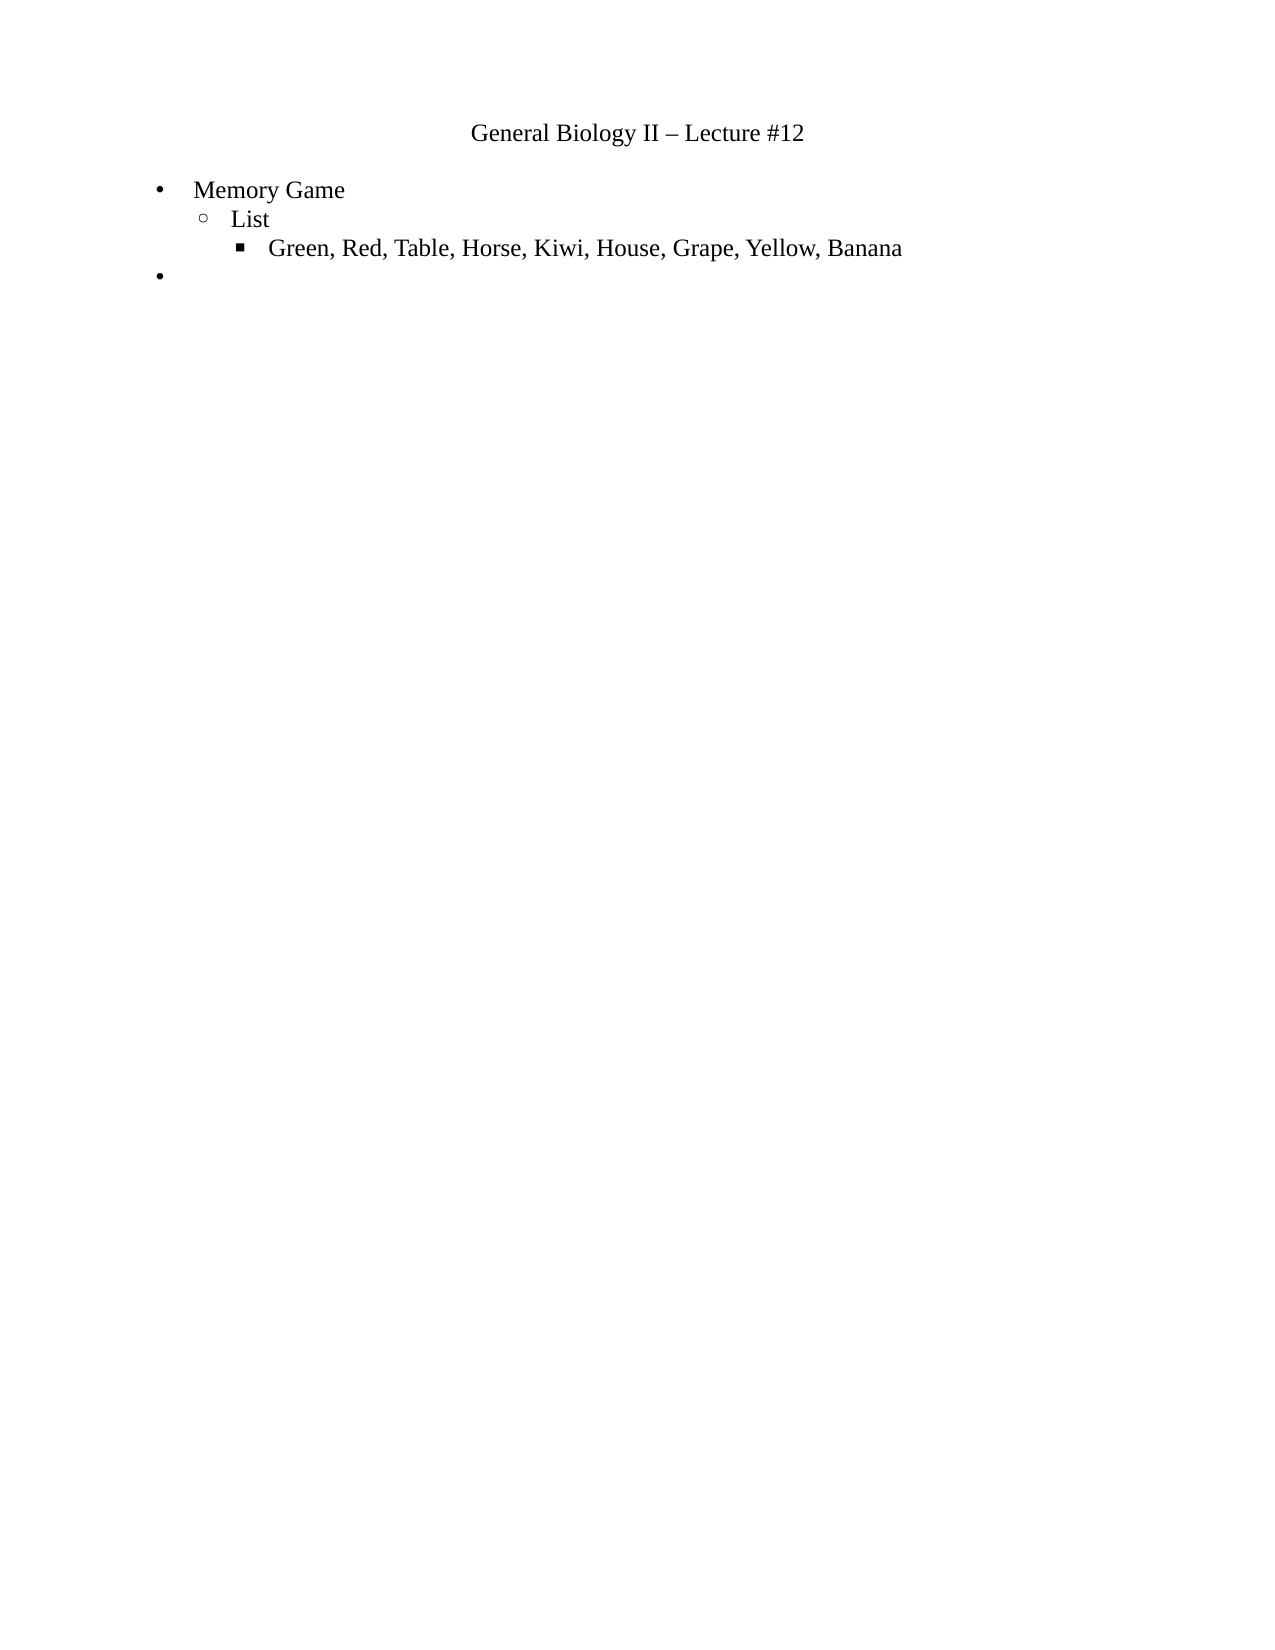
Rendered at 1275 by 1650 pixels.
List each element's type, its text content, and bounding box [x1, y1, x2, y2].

list Green, Red, Table, Horse, Kiwi, House, Grape, Yellow, Banana [231, 233, 1157, 262]
list List [193, 204, 1157, 233]
text General Biology II – Lecture #12 [118, 118, 1157, 147]
list Memory Game [156, 176, 1157, 204]
